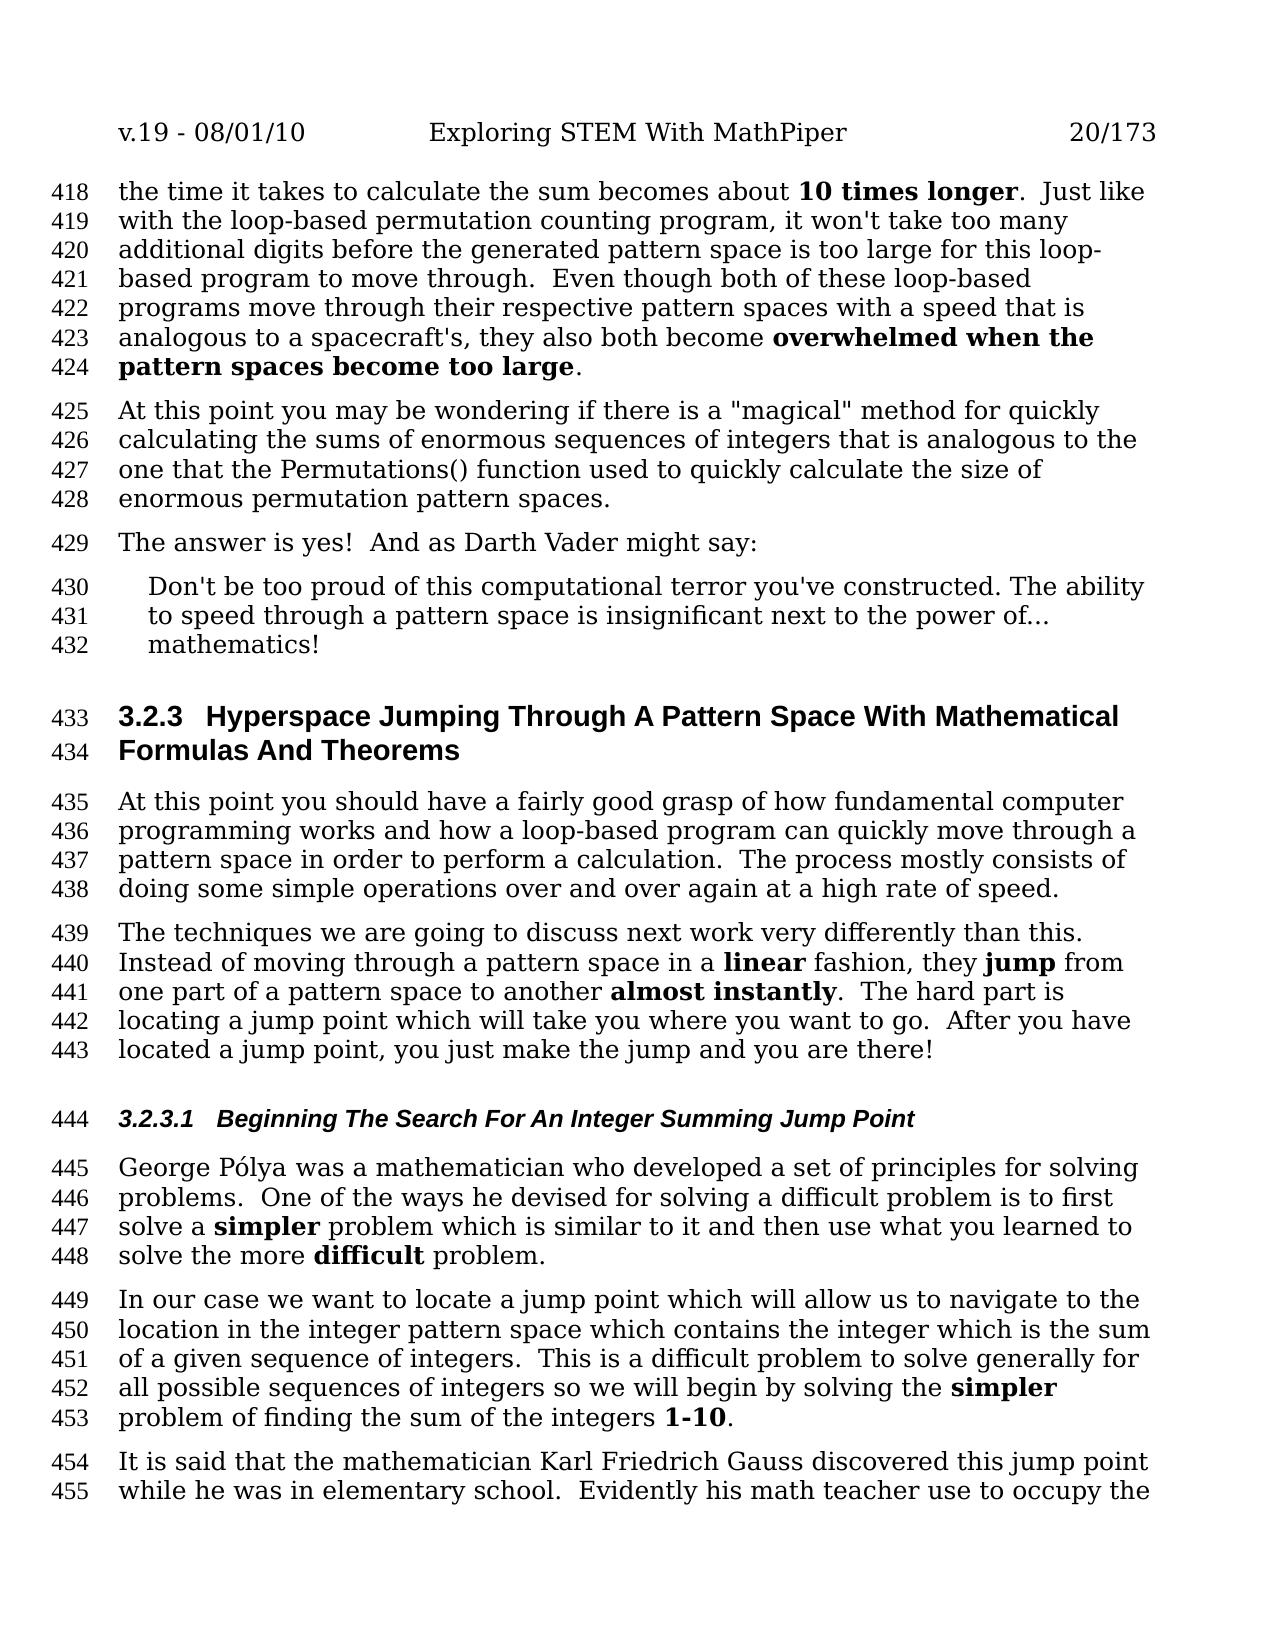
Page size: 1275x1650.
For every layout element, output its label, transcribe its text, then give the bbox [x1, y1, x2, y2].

text The techniques we are going to discuss next work very differently than this. Instead of moving through a pattern space in a linear fashion, they jump from one part of a pattern space to another almost instantly. The hard part is locating a jump point which will take you where you want to go. After you have located a jump point, you just make the jump and you are there! [118, 919, 1157, 1065]
subtitle Hyperspace Jumping Through A Pattern Space With Mathematical Formulas And Theorems [118, 699, 1157, 766]
text Don't be too proud of this computational terror you've constructed. The ability to speed through a pattern space is insignificant next to the power of... mathematics! [148, 572, 1157, 660]
text At this point you should have a fairly good grasp of how fundamental computer programming works and how a loop-based program can quickly move through a pattern space in order to perform a calculation. The process mostly consists of doing some simple operations over and over again at a high rate of speed. [118, 787, 1157, 904]
text the time it takes to calculate the sum becomes about 10 times longer. Just like with the loop-based permutation counting program, it won't take too many additional digits before the generated pattern space is too large for this loop-based program to move through. Even though both of these loop-based programs move through their respective pattern spaces with a speed that is analogous to a spacecraft's, they also both become overwhelmed when the pattern spaces become too large. [118, 177, 1157, 382]
text The answer is yes! And as Darth Vader might say: [118, 528, 1157, 557]
subtitle Beginning The Search For An Integer Summing Jump Point [118, 1104, 1157, 1132]
text At this point you may be wondering if there is a "magical" method for quickly calculating the sums of enormous sequences of integers that is analogous to the one that the Permutations() function used to quickly calculate the size of enormous permutation pattern spaces. [118, 397, 1157, 513]
text George Pólya was a mathematician who developed a set of principles for solving problems. One of the ways he devised for solving a difficult problem is to first solve a simpler problem which is similar to it and then use what you learned to solve the more difficult problem. [118, 1153, 1157, 1271]
text It is said that the mathematician Karl Friedrich Gauss discovered this jump point while he was in elementary school. Evidently his math teacher use to occupy the [118, 1447, 1157, 1505]
text In our case we want to locate a jump point which will allow us to navigate to the location in the integer pattern space which contains the integer which is the sum of a given sequence of integers. This is a difficult problem to solve generally for all possible sequences of integers so we will begin by solving the simpler problem of finding the sum of the integers 1-10. [118, 1286, 1157, 1432]
